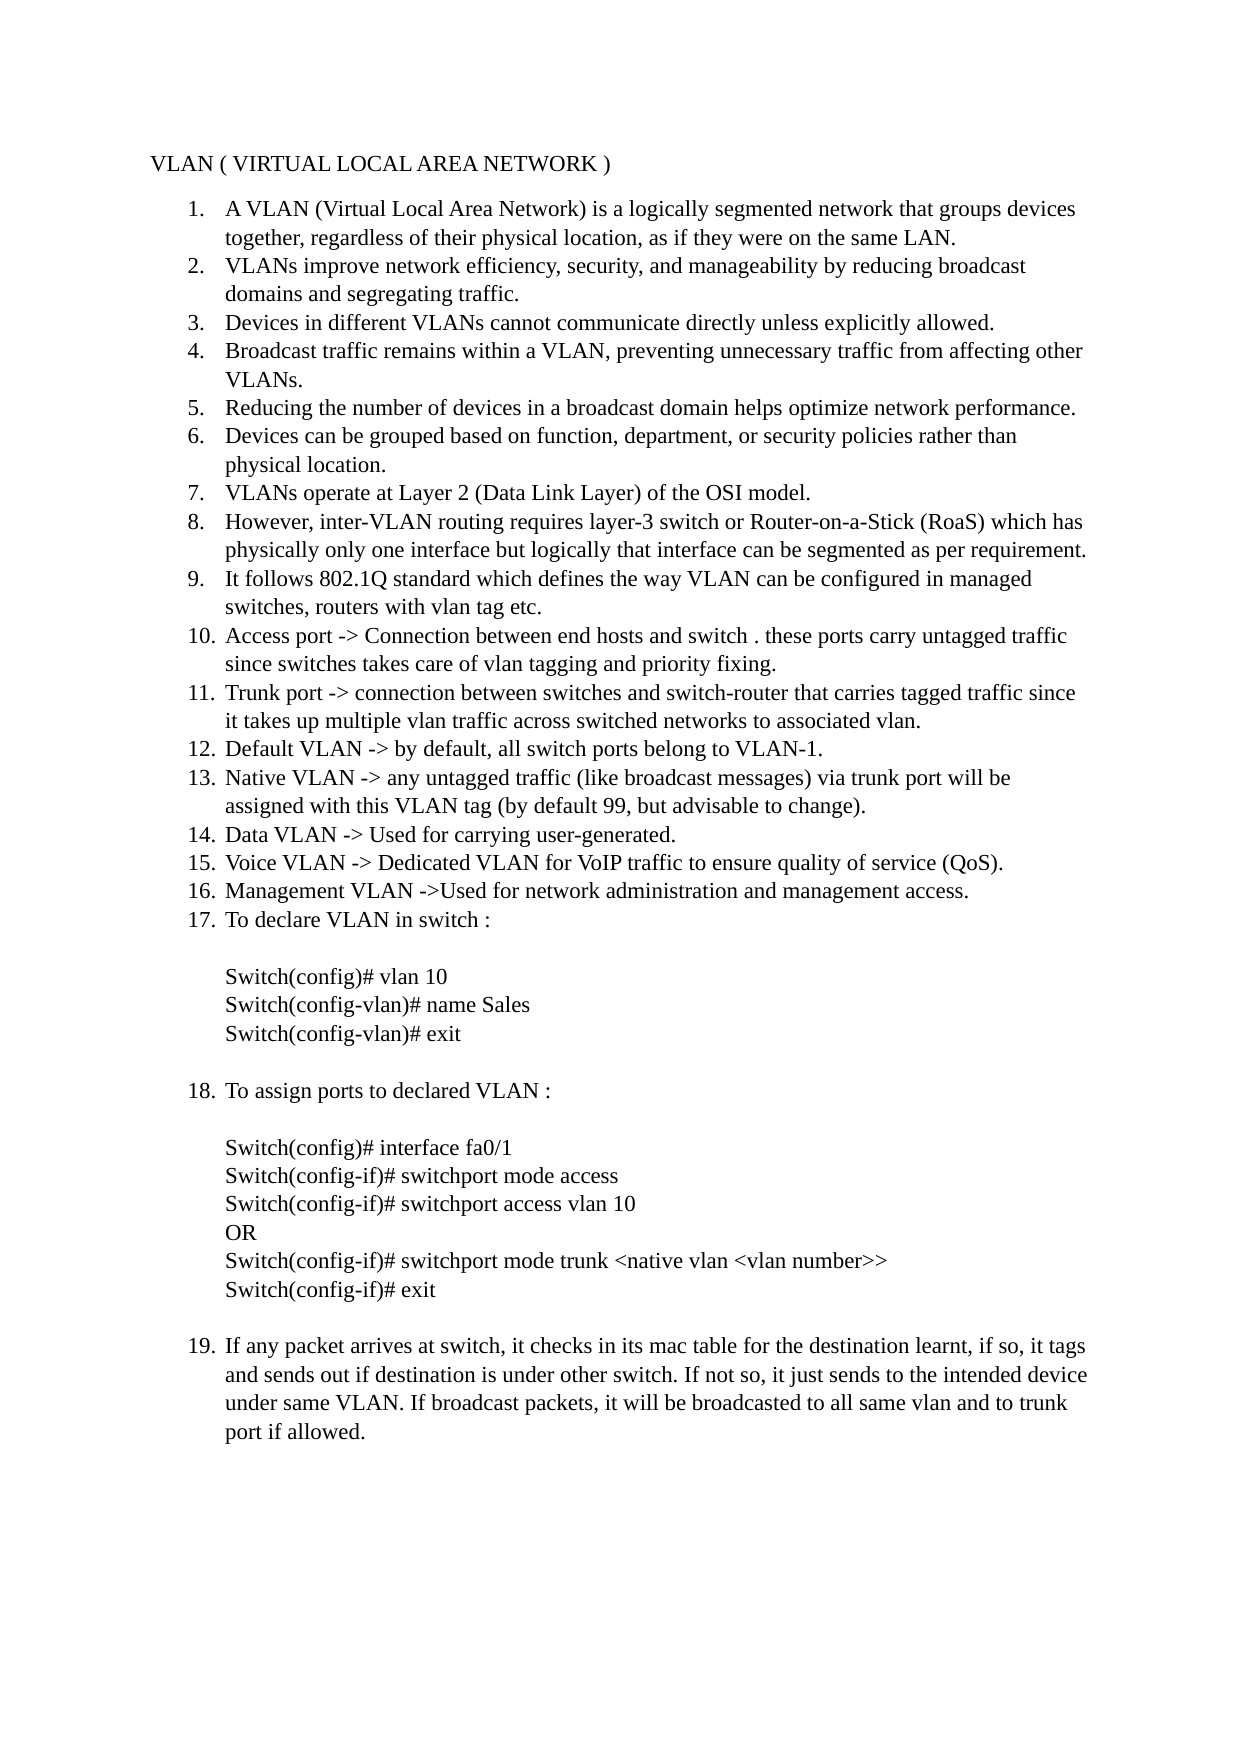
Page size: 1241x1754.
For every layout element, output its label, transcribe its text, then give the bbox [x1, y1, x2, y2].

list A VLAN (Virtual Local Area Network) is a logically segmented network that groups devices together, regardless of their physical location, as if they were on the same LAN. [187, 195, 1090, 250]
list VLANs improve network efficiency, security, and manageability by reducing broadcast domains and segregating traffic. [187, 252, 1090, 307]
list To declare VLAN in switch : [187, 906, 1090, 932]
list If any packet arrives at switch, it checks in its mac table for the destination learnt, if so, it tags and sends out if destination is under other switch. If not so, it just sends to the intended device under same VLAN. If broadcast packets, it will be broadcasted to all same vlan and to trunk port if allowed. [187, 1333, 1090, 1444]
list Switch(config)# interface fa0/1 [225, 1133, 1090, 1160]
list Switch(config-if)# switchport mode access [225, 1162, 1090, 1188]
list To assign ports to declared VLAN : [187, 1077, 1090, 1103]
list Switch(config)# vlan 10 [225, 963, 1090, 989]
list Trunk port -> connection between switches and switch-router that carries tagged traffic since it takes up multiple vlan traffic across switched networks to associated vlan. [187, 678, 1090, 733]
list Data VLAN -> Used for carrying user-generated. [187, 821, 1090, 847]
list It follows 802.1Q standard which defines the way VLAN can be configured in managed switches, routers with vlan tag etc. [187, 565, 1090, 619]
list Native VLAN -> any untagged traffic (like broadcast messages) via trunk port will be assigned with this VLAN tag (by default 99, but advisable to change). [187, 764, 1090, 819]
list However, inter-VLAN routing requires layer-3 switch or Router-on-a-Stick (RoaS) which has physically only one interface but logically that interface can be segmented as per requirement. [187, 508, 1090, 563]
list Switch(config-vlan)# name Sales [225, 991, 1090, 1018]
list Access port -> Connection between end hosts and switch . these ports carry untagged traffic since switches takes care of vlan tagging and priority fixing. [187, 622, 1090, 676]
list Devices in different VLANs cannot communicate directly unless explicitly allowed. [187, 309, 1090, 335]
list Voice VLAN -> Dedicated VLAN for VoIP traffic to ensure quality of service (QoS). [187, 849, 1090, 876]
list Default VLAN -> by default, all switch ports belong to VLAN-1. [187, 735, 1090, 762]
list Switch(config-if)# switchport access vlan 10 [225, 1190, 1090, 1217]
list Switch(config-if)# switchport mode trunk <native vlan <vlan number>> [225, 1247, 1090, 1274]
list VLANs operate at Layer 2 (Data Link Layer) of the OSI model. [187, 479, 1090, 506]
list Devices can be grouped based on function, department, or security policies rather than physical location. [187, 423, 1090, 477]
list OR [225, 1219, 1090, 1245]
text VLAN ( VIRTUAL LOCAL AREA NETWORK ) [150, 150, 1090, 176]
list Switch(config-vlan)# exit [225, 1020, 1090, 1046]
list Reducing the number of devices in a broadcast domain helps optimize network performance. [187, 394, 1090, 421]
list Broadcast traffic remains within a VLAN, preventing unnecessary traffic from affecting other VLANs. [187, 337, 1090, 392]
list Switch(config-if)# exit [225, 1276, 1090, 1302]
list Management VLAN ->Used for network administration and management access. [187, 878, 1090, 904]
